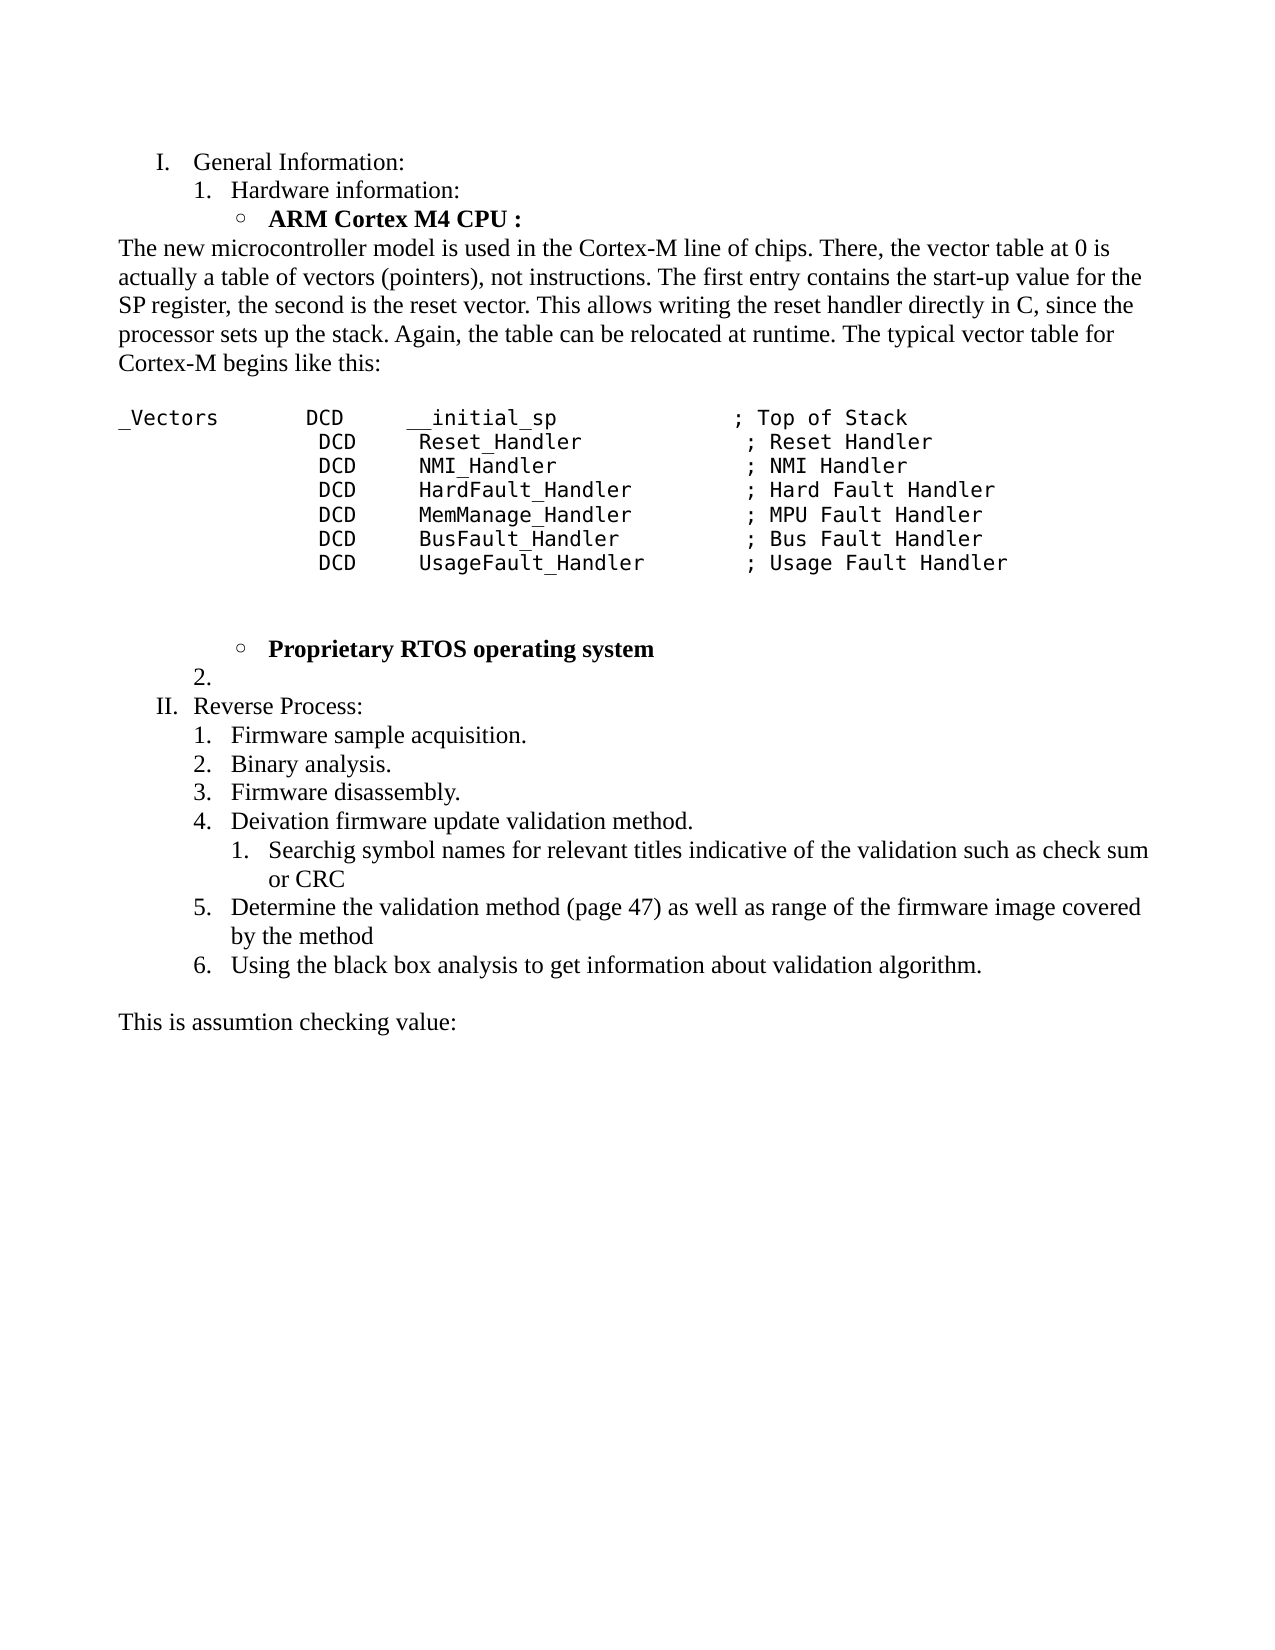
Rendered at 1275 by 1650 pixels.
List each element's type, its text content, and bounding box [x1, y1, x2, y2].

text DCD UsageFault_Handler ; Usage Fault Handler [118, 551, 1157, 576]
list Determine the validation method (page 47) as well as range of the firmware image covered by the method [193, 892, 1157, 950]
text DCD NMI_Handler ; NMI Handler [118, 454, 1157, 478]
text DCD Reset_Handler ; Reset Handler [118, 430, 1157, 454]
text This is assumtion checking value: [118, 1007, 1157, 1036]
text _Vectors DCD __initial_sp ; Top of Stack [118, 406, 1157, 430]
list Firmware disassembly. [193, 777, 1157, 806]
list Searchig symbol names for relevant titles indicative of the validation such as check sum or CRC [231, 835, 1157, 892]
text DCD BusFault_Handler ; Bus Fault Handler [118, 527, 1157, 551]
list Hardware information: [193, 176, 1157, 204]
list Binary analysis. [193, 749, 1157, 777]
list General Information: [156, 147, 1157, 176]
text The new microcontroller model is used in the Cortex-M line of chips. There, the vector table at 0 is actually a table of vectors (pointers), not instructions. The first entry contains the start-up value for the SP register, the second is the reset vector. This allows writing the reset handler directly in C, since the processor sets up the stack. Again, the table can be relocated at runtime. The typical vector table for Cortex-M begins like this: [118, 233, 1157, 377]
text DCD HardFault_Handler ; Hard Fault Handler [118, 478, 1157, 503]
list Reverse Process: [156, 691, 1157, 720]
list Firmware sample acquisition. [193, 720, 1157, 749]
list ARM Cortex M4 CPU : [231, 204, 1157, 233]
text DCD MemManage_Handler ; MPU Fault Handler [118, 503, 1157, 527]
list Proprietary RTOS operating system [231, 634, 1157, 662]
list Deivation firmware update validation method. [193, 806, 1157, 835]
list Using the black box analysis to get information about validation algorithm. [193, 950, 1157, 979]
